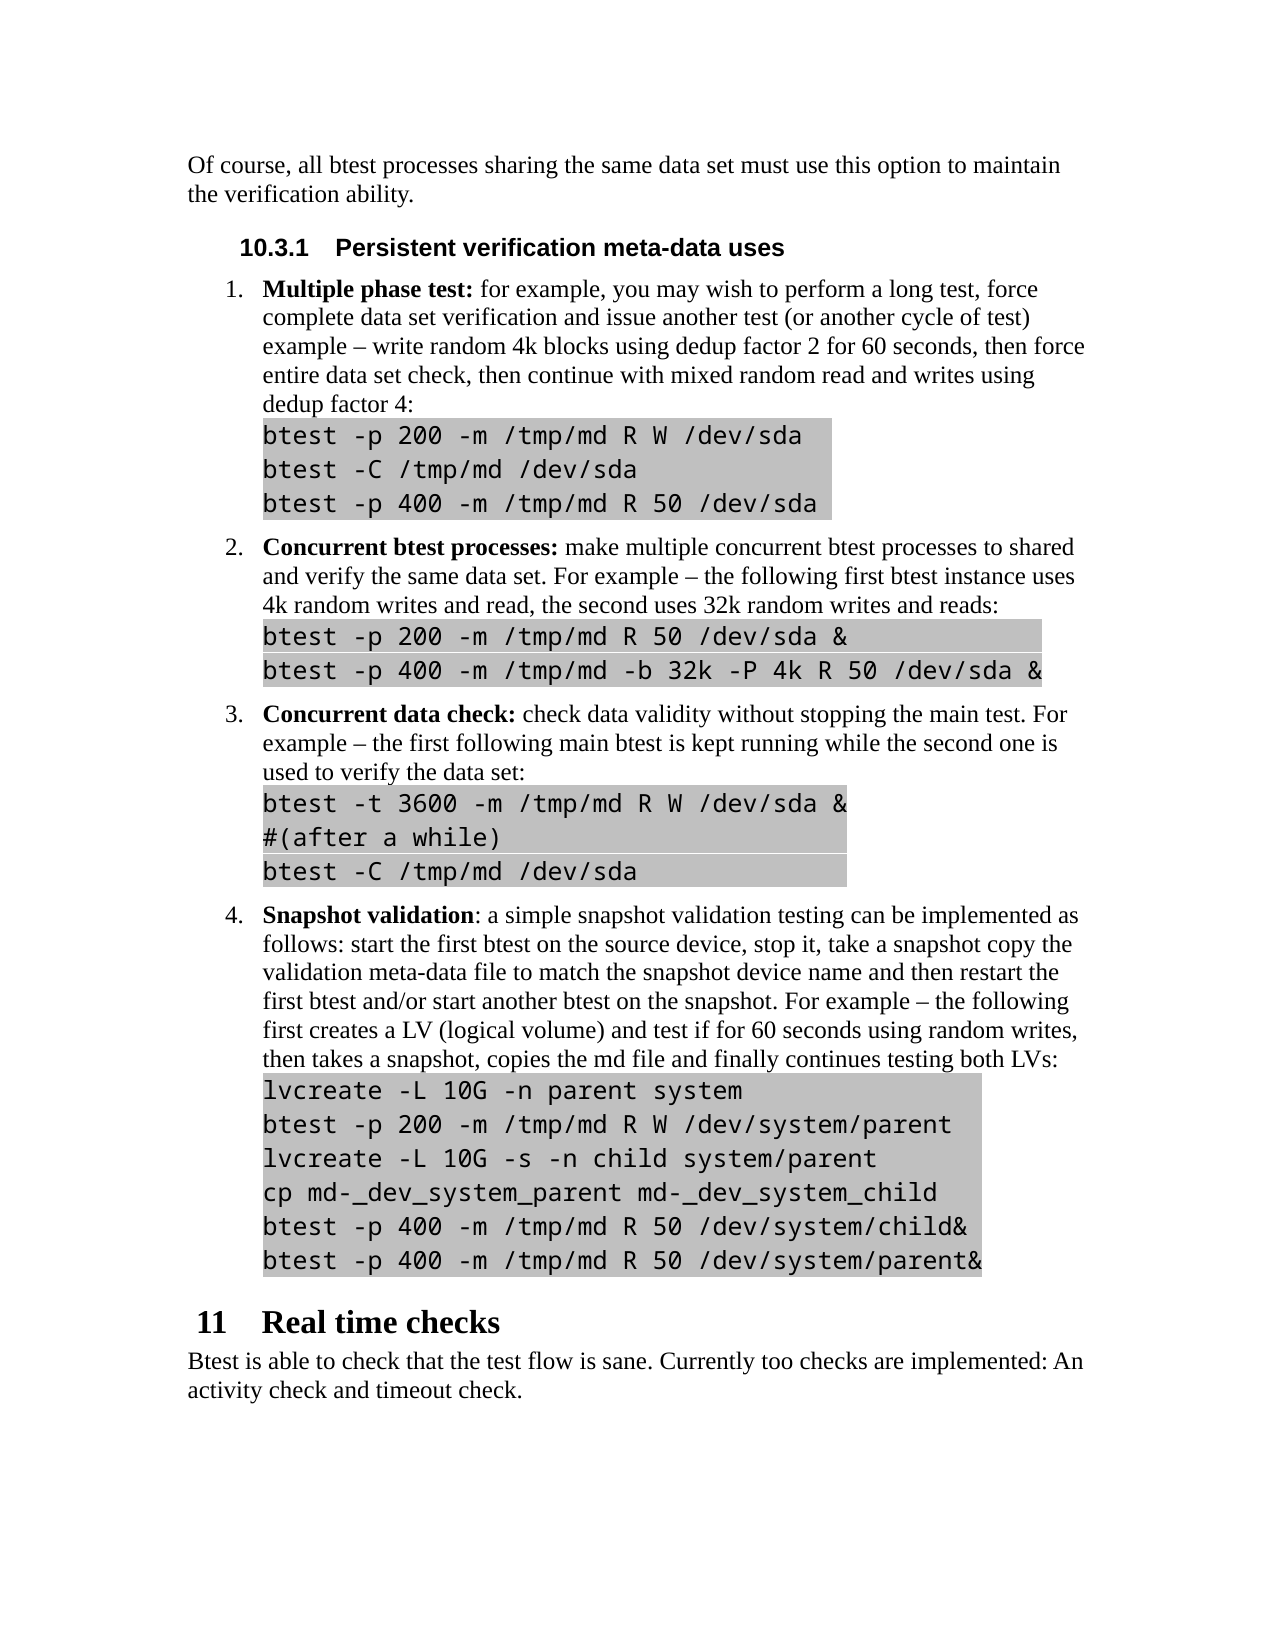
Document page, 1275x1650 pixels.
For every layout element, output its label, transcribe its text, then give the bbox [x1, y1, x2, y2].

list Concurrent btest processes: make multiple concurrent btest processes to shared and verify the same data set. For example – the following first btest instance uses 4k random writes and read, the second uses 32k random writes and reads: btest -p 200 -m /tmp/md R 50 /dev/sda & btest -p 400 -m /tmp/md -b 32k -P 4k R 50 /dev/sda & [225, 532, 1087, 687]
text Of course, all btest processes sharing the same data set must use this option to maintain the verification ability. [187, 150, 1087, 207]
subtitle Persistent verification meta-data uses [232, 232, 1087, 261]
list Concurrent data check: check data validity without stopping the main test. For example – the first following main btest is kept running while the second one is used to verify the data set: btest -t 3600 -m /tmp/md R W /dev/sda & #(after a while) btest -C /tmp/md /dev/sda [225, 699, 1087, 887]
list Multiple phase test: for example, you may wish to perform a long test, force complete data set verification and issue another test (or another cycle of test) example – write random 4k blocks using dedup factor 2 for 60 seconds, then force entire data set check, then continue with mixed random read and writes using dedup factor 4: btest -p 200 -m /tmp/md R W /dev/sda btest -C /tmp/md /dev/sda btest -p 400 -m /tmp/md R 50 /dev/sda [225, 274, 1087, 520]
subtitle Real time checks [187, 1302, 1087, 1340]
list Snapshot validation: a simple snapshot validation testing can be implemented as follows: start the first btest on the source device, stop it, take a snapshot copy the validation meta-data file to match the snapshot device name and then restart the first btest and/or start another btest on the snapshot. For example – the following first creates a LV (logical volume) and test if for 60 seconds using random writes, then takes a snapshot, copies the md file and finally continues testing both LVs: lvcreate -L 10G -n parent system btest -p 200 -m /tmp/md R W /dev/system/parent lvcreate -L 10G -s -n child system/parent cp md-_dev_system_parent md-_dev_system_child btest -p 400 -m /tmp/md R 50 /dev/system/child& btest -p 400 -m /tmp/md R 50 /dev/system/parent& [225, 900, 1087, 1277]
text Btest is able to check that the test flow is sane. Currently too checks are implemented: An activity check and timeout check. [187, 1346, 1087, 1404]
